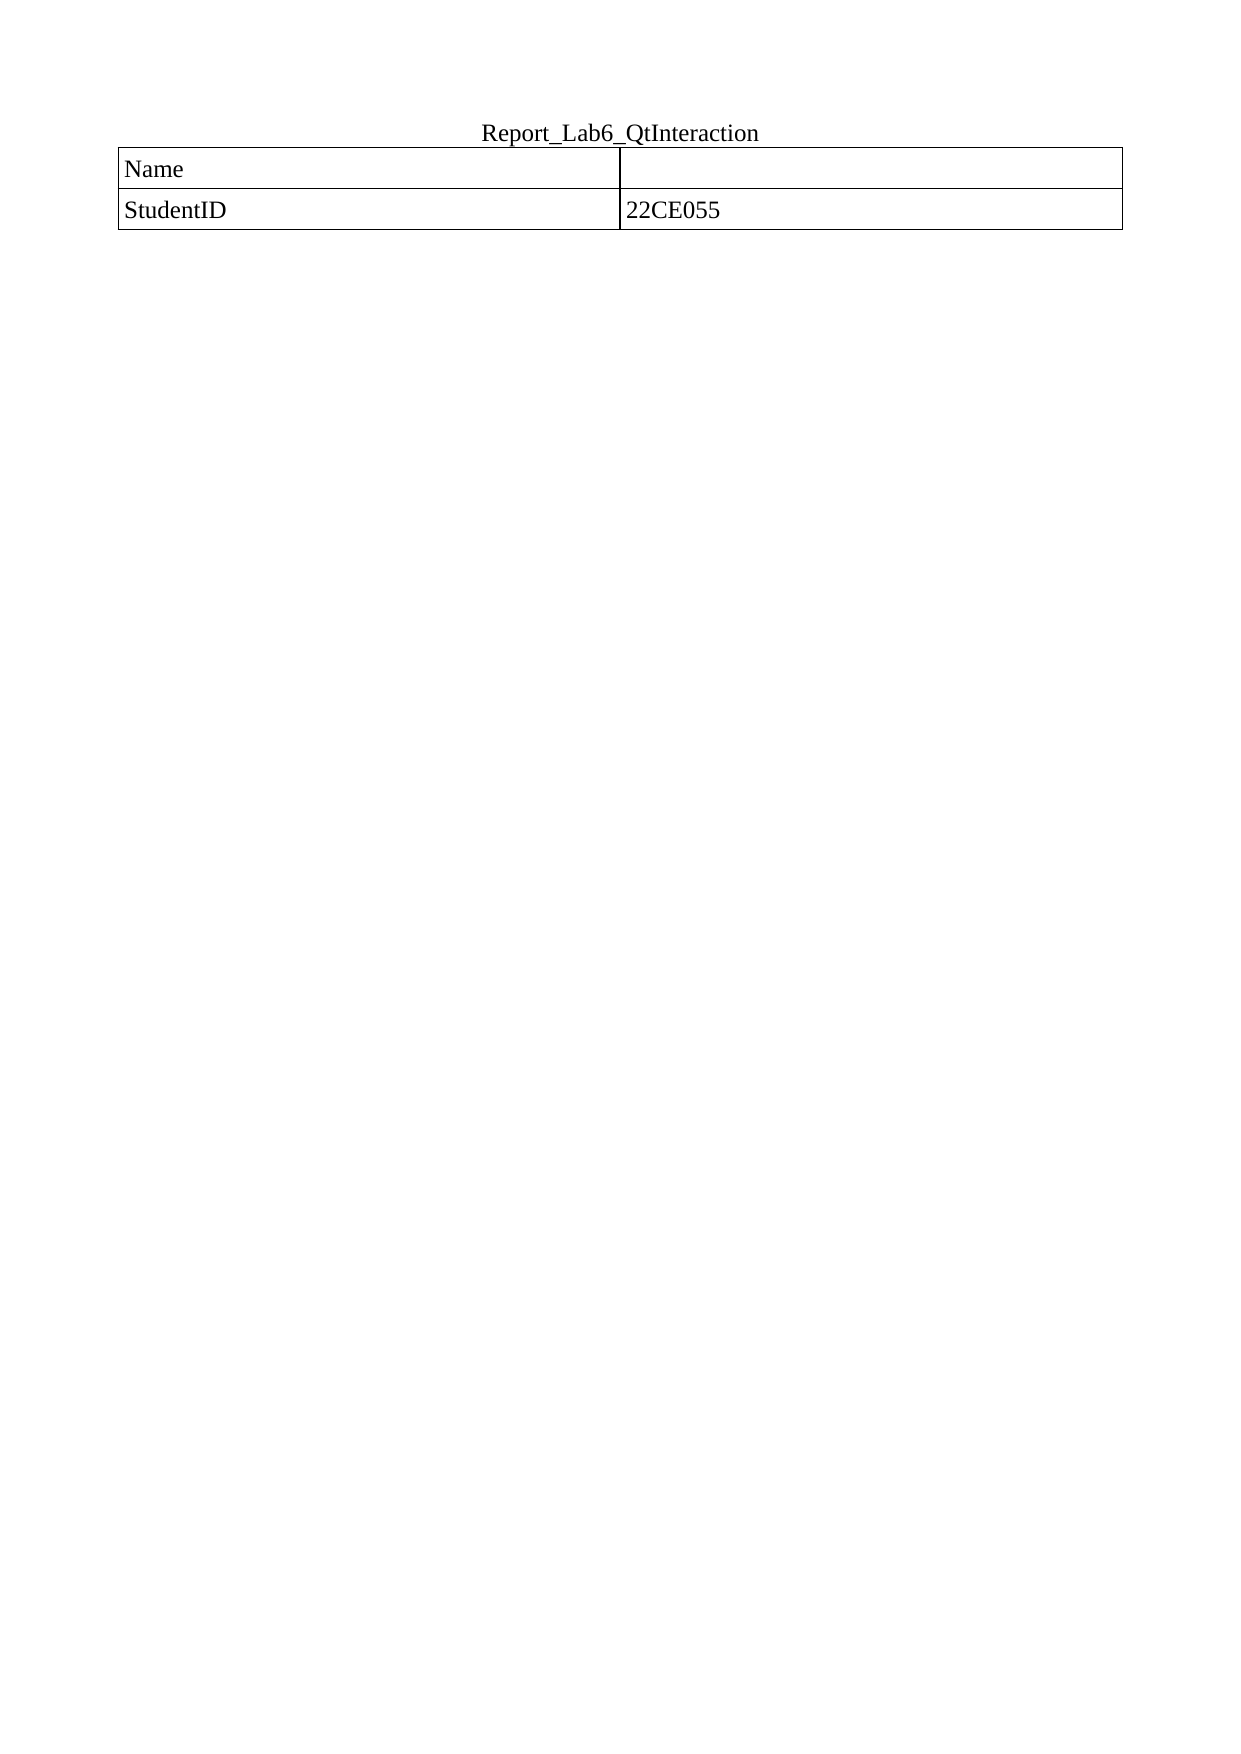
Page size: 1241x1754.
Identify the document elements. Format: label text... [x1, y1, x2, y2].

text Report_Lab6_QtInteraction [118, 118, 1122, 147]
table_header [621, 148, 1122, 188]
table_header Name [119, 148, 619, 188]
table_cell StudentID [119, 189, 619, 229]
table_cell 22CE055 [621, 189, 1122, 229]
